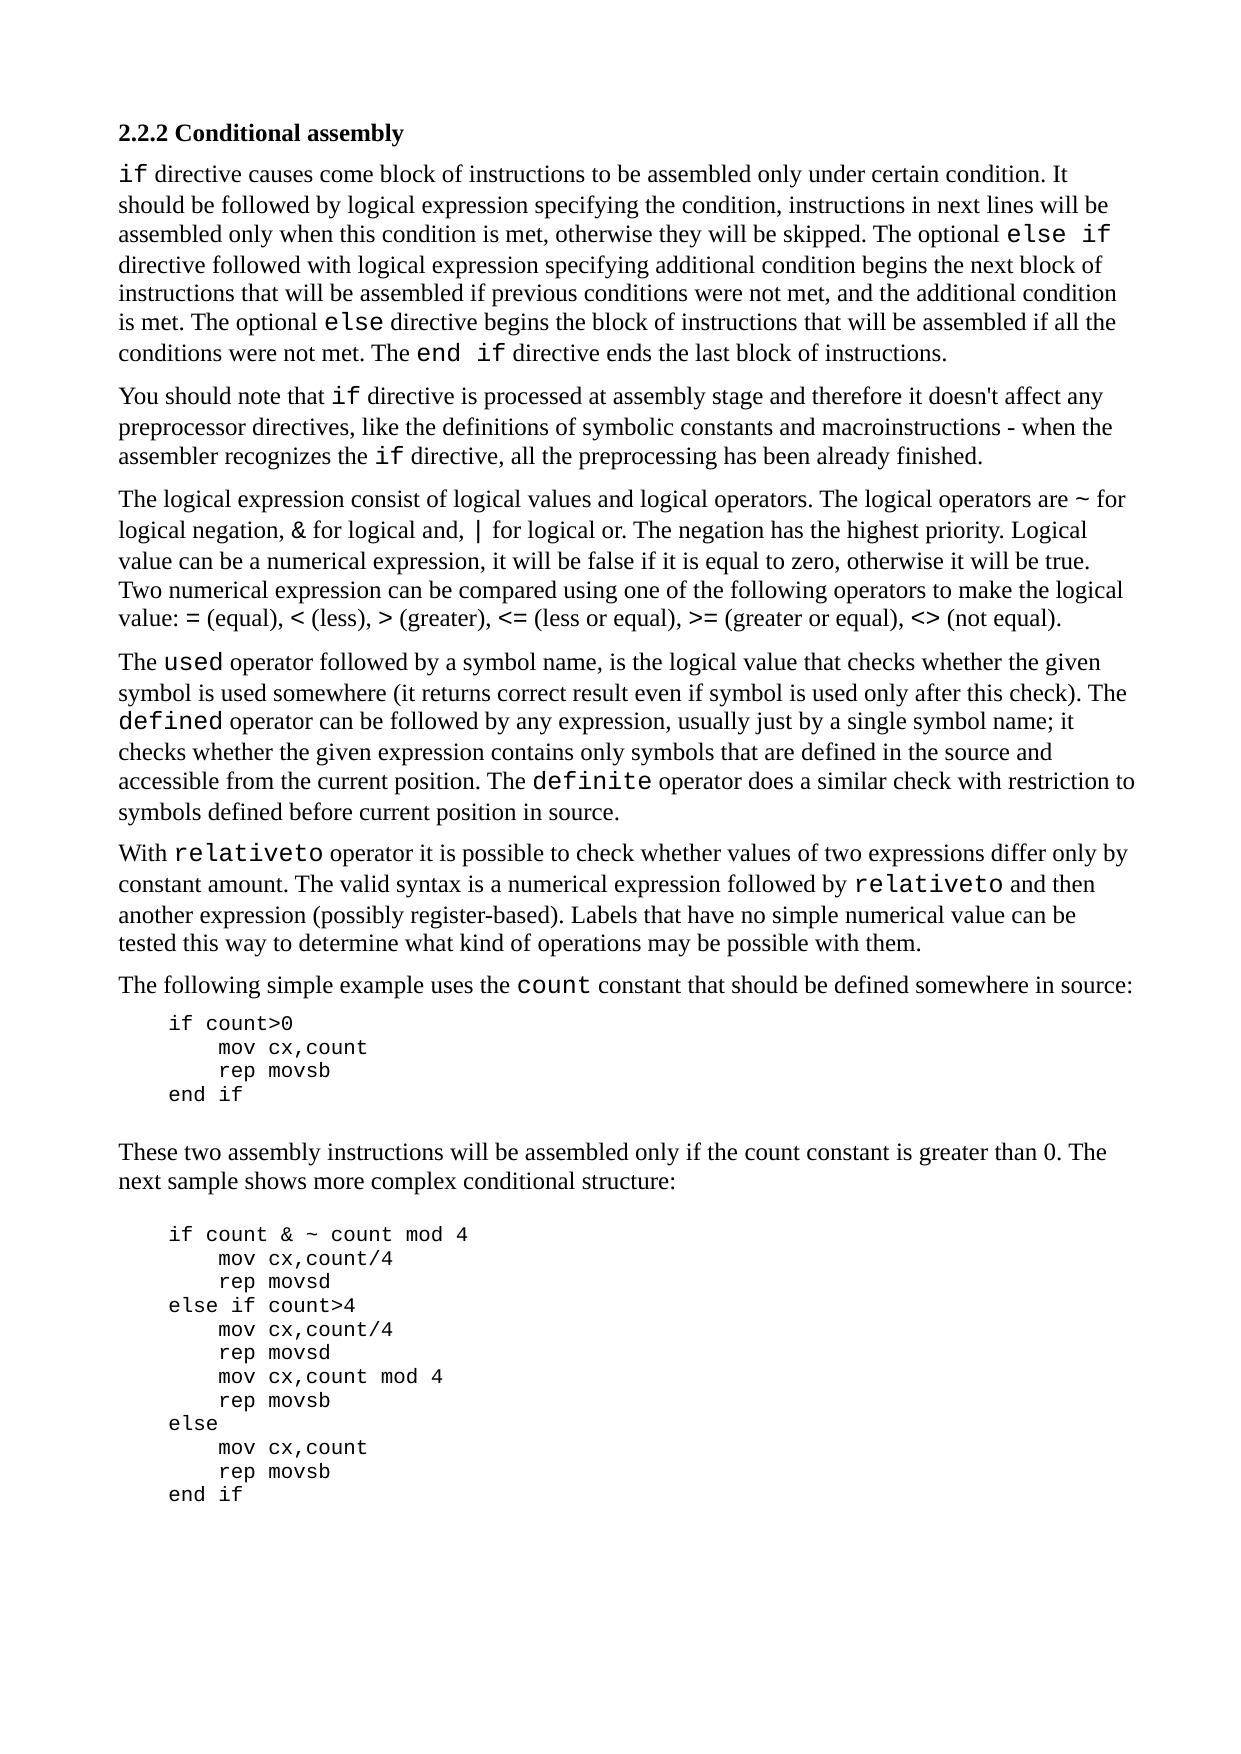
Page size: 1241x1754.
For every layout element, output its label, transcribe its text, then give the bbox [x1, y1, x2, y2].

text if directive causes come block of instructions to be assembled only under certain condition. It should be followed by logical expression specifying the condition, instructions in next lines will be assembled only when this condition is met, otherwise they will be skipped. The optional else if directive followed with logical expression specifying additional condition begins the next block of instructions that will be assembled if previous conditions were not met, and the additional condition is met. The optional else directive begins the block of instructions that will be assembled if all the conditions were not met. The end if directive ends the last block of instructions. [118, 159, 1137, 369]
text rep movsd [118, 1342, 1137, 1366]
text You should note that if directive is processed at assembly stage and therefore it doesn't affect any preprocessor directives, like the definitions of symbolic constants and macroinstructions - when the assembler recognizes the if directive, all the preprocessing has been already finished. [118, 381, 1137, 472]
text rep movsd [118, 1271, 1137, 1295]
text These two assembly instructions will be assembled only if the count constant is greater than 0. The next sample shows more complex conditional structure: [118, 1137, 1137, 1195]
text else [118, 1413, 1137, 1437]
text mov cx,count mod 4 [118, 1366, 1137, 1390]
text rep movsb [118, 1390, 1137, 1413]
text mov cx,count/4 [118, 1248, 1137, 1271]
text With relativeto operator it is possible to check whether values of two expressions differ only by constant amount. The valid syntax is a numerical expression followed by relativeto and then another expression (possibly register-based). Labels that have no simple numerical value can be tested this way to determine what kind of operations may be possible with them. [118, 838, 1137, 957]
text The logical expression consist of logical values and logical operators. The logical operators are ~ for logical negation, & for logical and, | for logical or. The negation has the highest priority. Logical value can be a numerical expression, it will be false if it is equal to zero, otherwise it will be true. Two numerical expression can be compared using one of the following operators to make the logical value: = (equal), < (less), > (greater), <= (less or equal), >= (greater or equal), <> (not equal). [118, 484, 1137, 634]
text if count & ~ count mod 4 [118, 1224, 1137, 1248]
text mov cx,count [118, 1037, 1137, 1060]
text if count>0 [118, 1013, 1137, 1037]
text mov cx,count/4 [118, 1319, 1137, 1342]
text mov cx,count [118, 1437, 1137, 1461]
subtitle 2.2.2 Conditional assembly [118, 118, 1137, 147]
text end if [118, 1484, 1137, 1508]
text rep movsb [118, 1060, 1137, 1084]
text The following simple example uses the count constant that should be defined somewhere in source: [118, 970, 1137, 1001]
text end if [118, 1084, 1137, 1108]
text else if count>4 [118, 1295, 1137, 1319]
text rep movsb [118, 1461, 1137, 1484]
text The used operator followed by a symbol name, is the logical value that checks whether the given symbol is used somewhere (it returns correct result even if symbol is used only after this check). The defined operator can be followed by any expression, usually just by a single symbol name; it checks whether the given expression contains only symbols that are defined in the source and accessible from the current position. The definite operator does a similar check with restriction to symbols defined before current position in source. [118, 647, 1137, 826]
